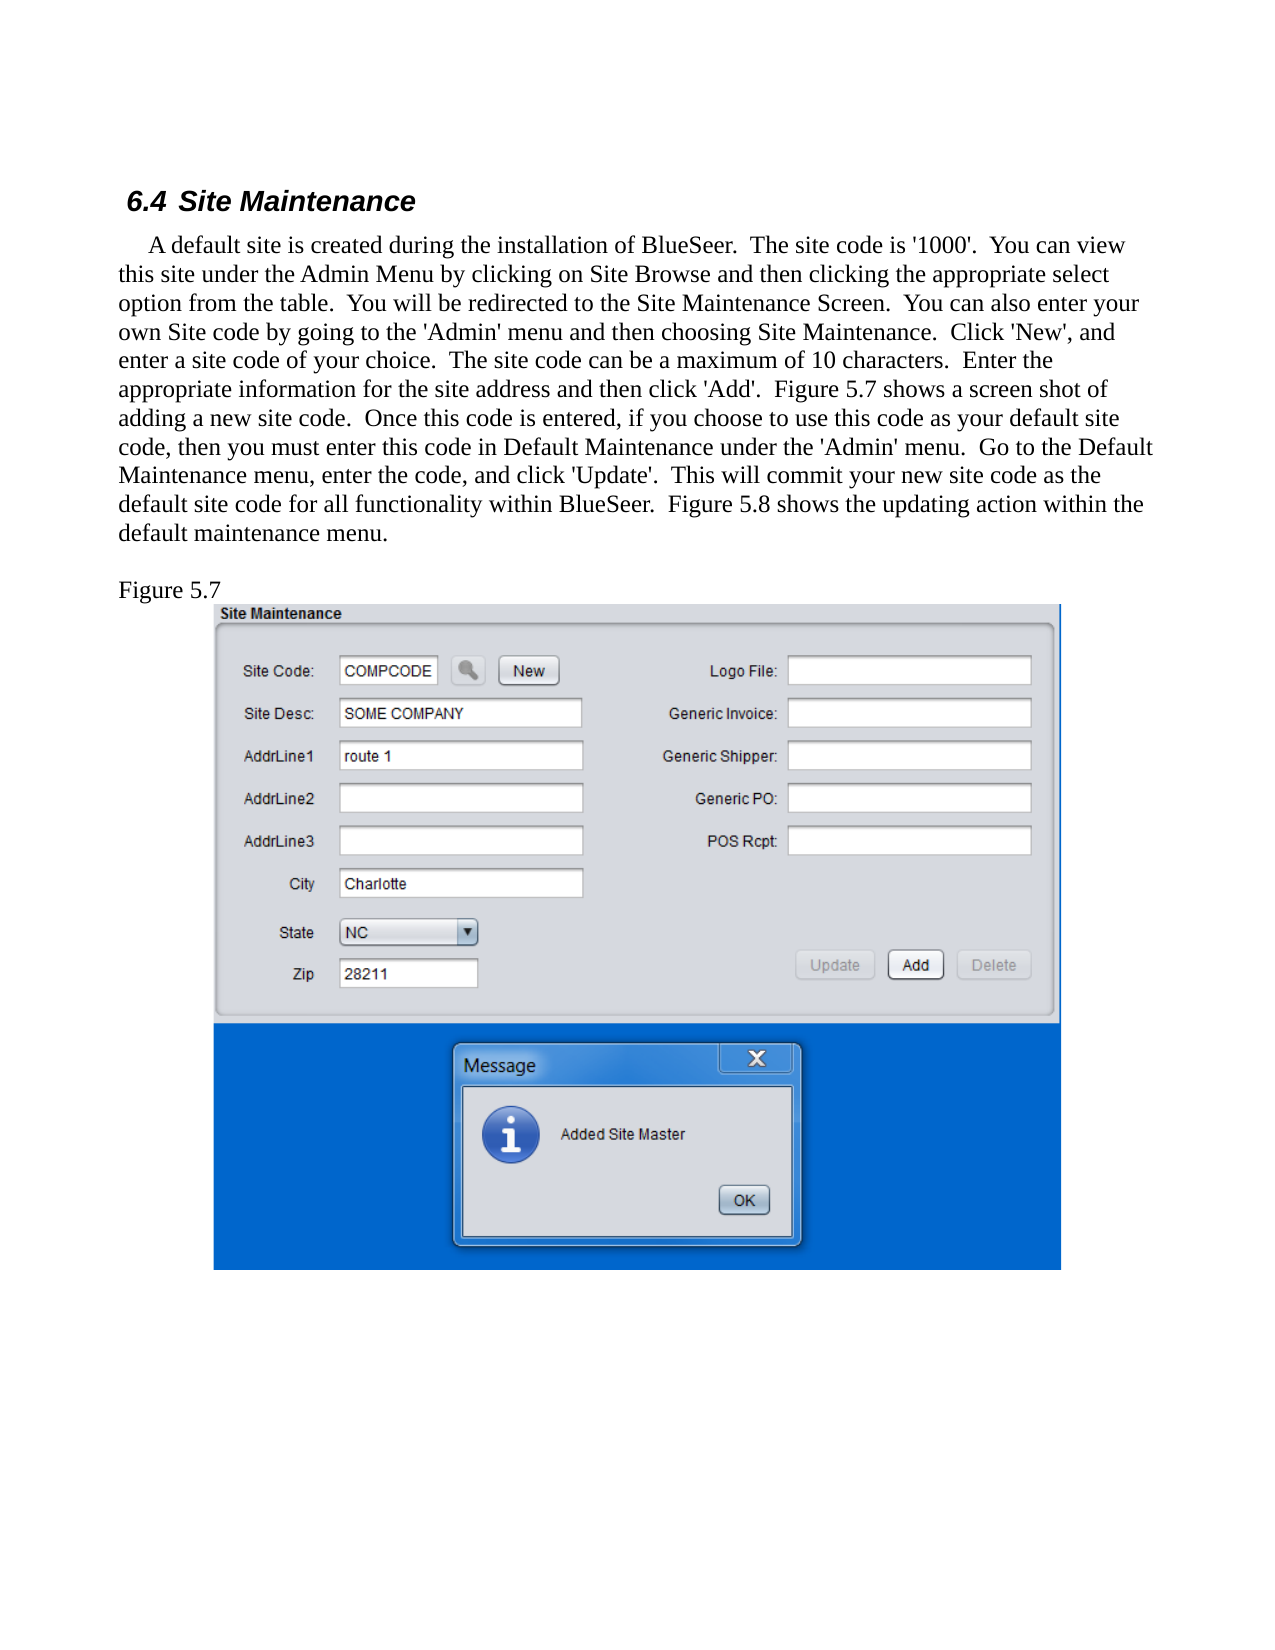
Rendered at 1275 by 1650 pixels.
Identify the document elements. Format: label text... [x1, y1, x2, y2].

text Figure 5.7 [118, 575, 1157, 604]
picture [213, 604, 1062, 1270]
text A default site is created during the installation of BlueSeer. The site code is '1000'. You can view this site under the Admin Menu by clicking on Site Browse and then clicking the appropriate select option from the table. You will be redirected to the Site Maintenance Screen. You can also enter your own Site code by going to the 'Admin' menu and then choosing Site Maintenance. Click 'New', and enter a site code of your choice. The site code can be a maximum of 10 characters. Enter the appropriate information for the site address and then click 'Add'. Figure 5.7 shows a screen shot of adding a new site code. Once this code is entered, if you choose to use this code as your default site code, then you must enter this code in Default Maintenance under the 'Admin' menu. Go to the Default Maintenance menu, enter the code, and click 'Update'. This will commit your new site code as the default site code for all functionality within BlueSeer. Figure 5.8 shows the updating action within the default maintenance menu. [118, 230, 1157, 547]
subtitle Site Maintenance [118, 184, 1157, 218]
